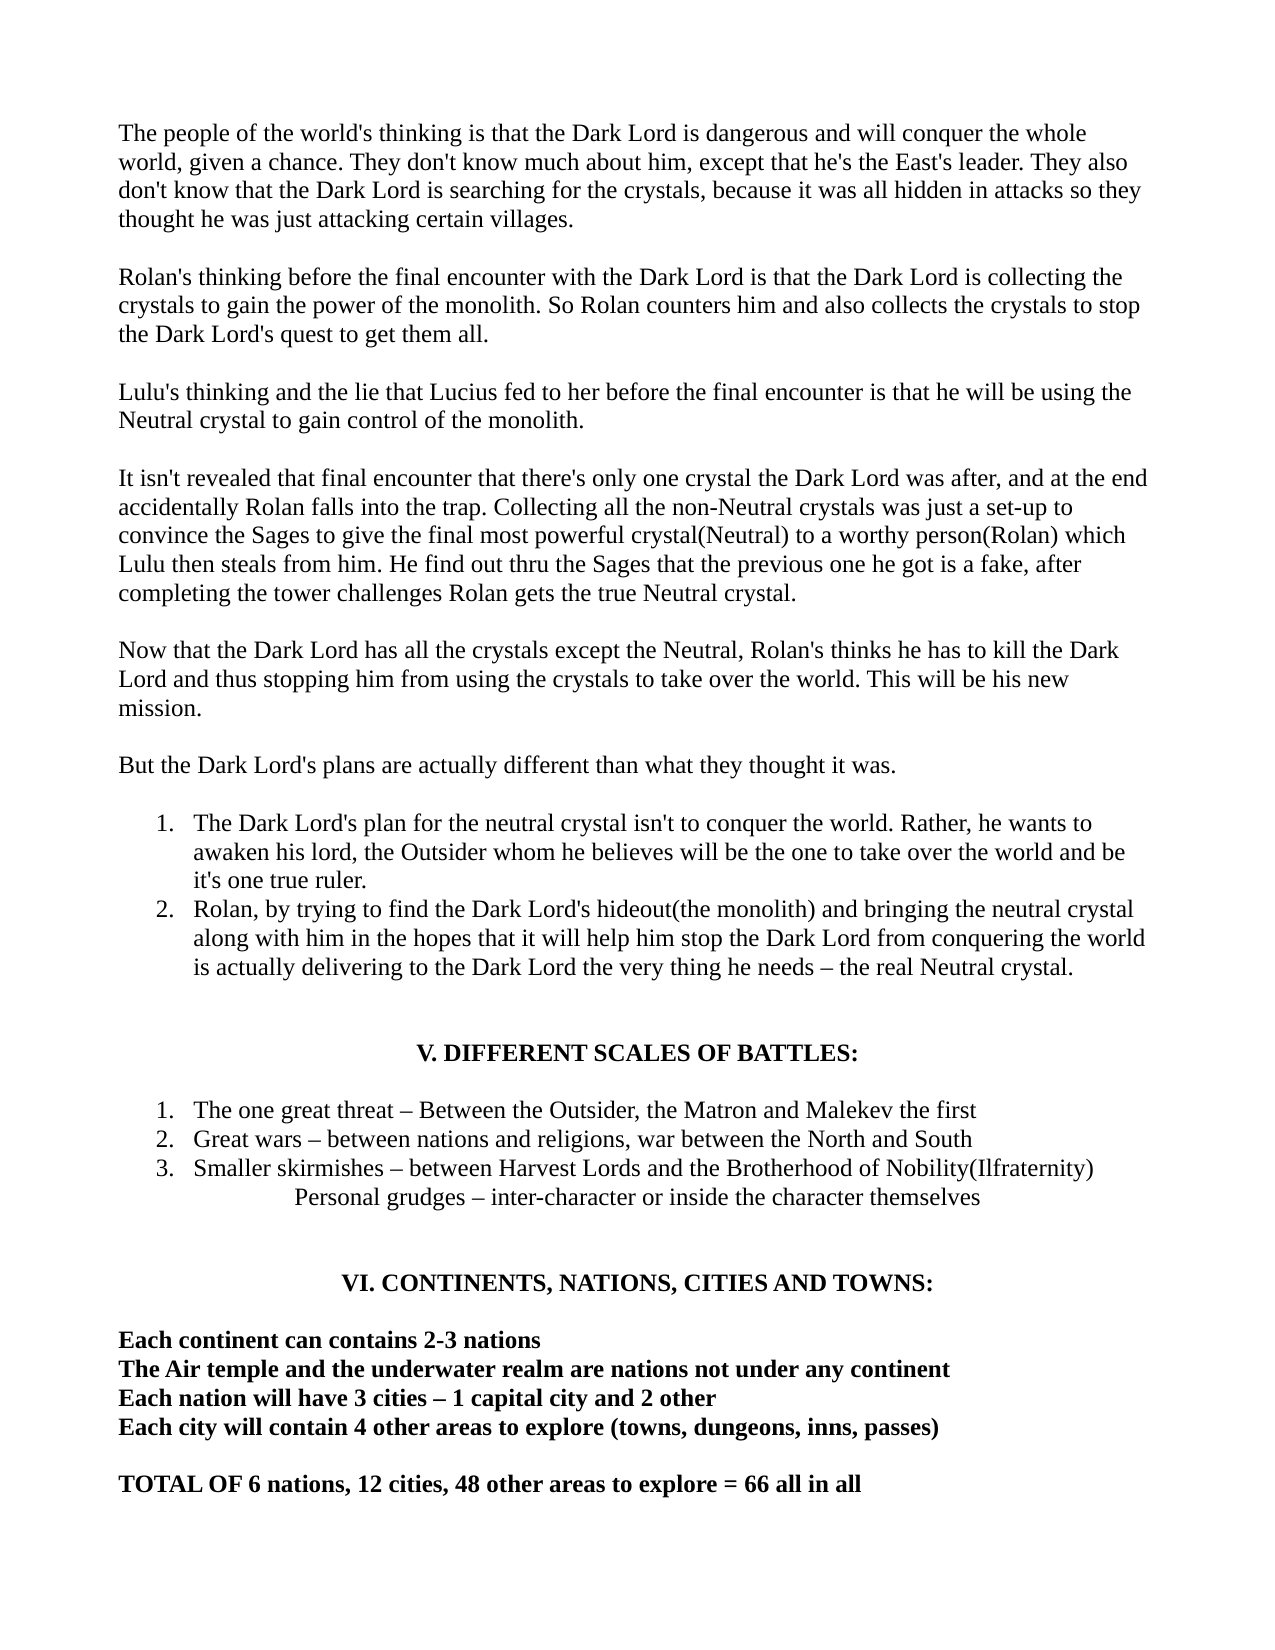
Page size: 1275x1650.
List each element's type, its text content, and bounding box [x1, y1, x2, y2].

text Each city will contain 4 other areas to explore (towns, dungeons, inns, passes) [118, 1412, 1157, 1441]
text Now that the Dark Lord has all the crystals except the Neutral, Rolan's thinks he has to kill the Dark Lord and thus stopping him from using the crystals to take over the world. This will be his new mission. [118, 636, 1157, 722]
text VI. CONTINENTS, NATIONS, CITIES AND TOWNS: [118, 1268, 1157, 1297]
text It isn't revealed that final encounter that there's only one crystal the Dark Lord was after, and at the end accidentally Rolan falls into the trap. Collecting all the non-Neutral crystals was just a set-up to convince the Sages to give the final most powerful crystal(Neutral) to a worthy person(Rolan) which Lulu then steals from him. He find out thru the Sages that the previous one he got is a fake, after completing the tower challenges Rolan gets the true Neutral crystal. [118, 463, 1157, 607]
text But the Dark Lord's plans are actually different than what they thought it was. [118, 751, 1157, 779]
list The one great threat – Between the Outsider, the Matron and Malekev the first [156, 1096, 1157, 1124]
text The people of the world's thinking is that the Dark Lord is dangerous and will conquer the whole world, given a chance. They don't know much about him, except that he's the East's leader. They also don't know that the Dark Lord is searching for the crystals, because it was all hidden in attacks so they thought he was just attacking certain villages. [118, 118, 1157, 233]
list Rolan, by trying to find the Dark Lord's hideout(the monolith) and bringing the neutral crystal along with him in the hopes that it will help him stop the Dark Lord from conquering the world is actually delivering to the Dark Lord the very thing he needs – the real Neutral crystal. [156, 894, 1157, 981]
list Smaller skirmishes – between Harvest Lords and the Brotherhood of Nobility(Ilfraternity) [156, 1153, 1157, 1182]
list Great wars – between nations and religions, war between the North and South [156, 1124, 1157, 1153]
text TOTAL OF 6 nations, 12 cities, 48 other areas to explore = 66 all in all [118, 1469, 1157, 1498]
text Each continent can contains 2-3 nations [118, 1326, 1157, 1354]
text Rolan's thinking before the final encounter with the Dark Lord is that the Dark Lord is collecting the crystals to gain the power of the monolith. So Rolan counters him and also collects the crystals to stop the Dark Lord's quest to get them all. [118, 262, 1157, 348]
text Each nation will have 3 cities – 1 capital city and 2 other [118, 1383, 1157, 1412]
text The Air temple and the underwater realm are nations not under any continent [118, 1354, 1157, 1383]
text Lulu's thinking and the lie that Lucius fed to her before the final encounter is that he will be using the Neutral crystal to gain control of the monolith. [118, 377, 1157, 434]
text Personal grudges – inter-character or inside the character themselves [118, 1182, 1157, 1211]
list The Dark Lord's plan for the neutral crystal isn't to conquer the world. Rather, he wants to awaken his lord, the Outsider whom he believes will be the one to take over the world and be it's one true ruler. [156, 808, 1157, 894]
text V. DIFFERENT SCALES OF BATTLES: [118, 1038, 1157, 1067]
